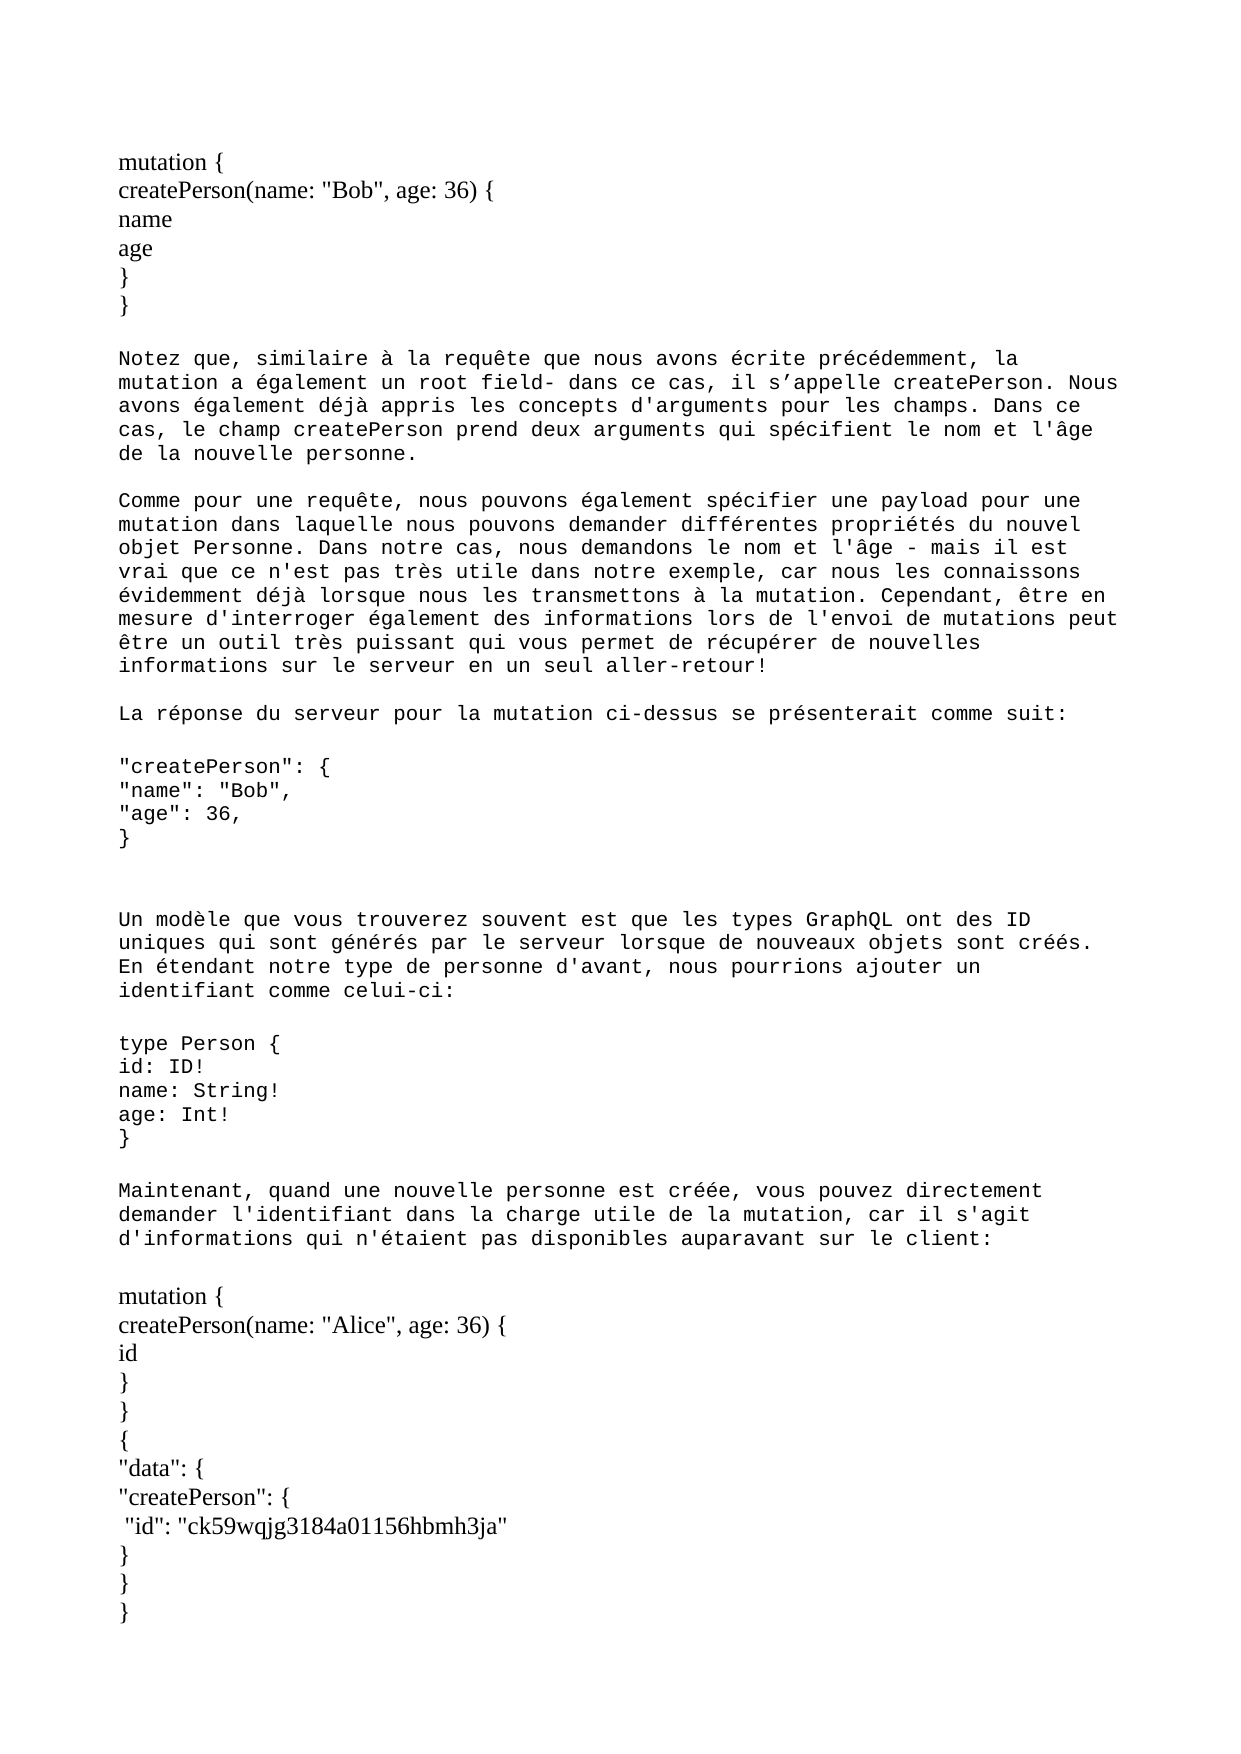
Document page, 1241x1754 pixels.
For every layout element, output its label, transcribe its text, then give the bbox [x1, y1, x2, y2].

text name: String! [118, 1080, 1122, 1104]
text "createPerson": { [118, 756, 1122, 779]
text Maintenant, quand une nouvelle personne est créée, vous pouvez directement demander l'identifiant dans la charge utile de la mutation, car il s'agit d'informations qui n'étaient pas disponibles auparavant sur le client: [118, 1181, 1122, 1251]
text "createPerson": { [118, 1482, 1122, 1511]
text "id": "ck59wqjg3184a01156hbmh3ja" [118, 1511, 1122, 1540]
text id [118, 1338, 1122, 1367]
text createPerson(name: "Alice", age: 36) { [118, 1310, 1122, 1338]
text } [118, 1540, 1122, 1568]
text } [118, 1127, 1122, 1151]
text } [118, 1396, 1122, 1425]
text La réponse du serveur pour la mutation ci-dessus se présenterait comme suit: [118, 703, 1122, 726]
text "age": 36, [118, 803, 1122, 827]
text createPerson(name: "Bob", age: 36) { [118, 176, 1122, 204]
text } [118, 1367, 1122, 1396]
text "data": { [118, 1453, 1122, 1482]
text } [118, 1597, 1122, 1626]
text age: Int! [118, 1104, 1122, 1127]
text id: ID! [118, 1056, 1122, 1080]
text age [118, 233, 1122, 262]
text { [118, 1425, 1122, 1453]
text Un modèle que vous trouverez souvent est que les types GraphQL ont des ID uniques qui sont générés par le serveur lorsque de nouveaux objets sont créés. En étendant notre type de personne d'avant, nous pourrions ajouter un identifiant comme celui-ci: [118, 909, 1122, 1003]
text "name": "Bob", [118, 779, 1122, 803]
text type Person { [118, 1033, 1122, 1056]
text Notez que, similaire à la requête que nous avons écrite précédemment, la mutation a également un root field- dans ce cas, il s’appelle createPerson. Nous avons également déjà appris les concepts d'arguments pour les champs. Dans ce cas, le champ createPerson prend deux arguments qui spécifient le nom et l'âge de la nouvelle personne. [118, 348, 1122, 466]
text } [118, 827, 1122, 851]
text } [118, 262, 1122, 291]
text } [118, 291, 1122, 319]
text mutation { [118, 1281, 1122, 1310]
text } [118, 1568, 1122, 1597]
text Comme pour une requête, nous pouvons également spécifier une payload pour une mutation dans laquelle nous pouvons demander différentes propriétés du nouvel objet Personne. Dans notre cas, nous demandons le nom et l'âge - mais il est vrai que ce n'est pas très utile dans notre exemple, car nous les connaissons évidemment déjà lorsque nous les transmettons à la mutation. Cependant, être en mesure d'interroger également des informations lors de l'envoi de mutations peut être un outil très puissant qui vous permet de récupérer de nouvelles informations sur le serveur en un seul aller-retour! [118, 490, 1122, 679]
text mutation { [118, 147, 1122, 176]
text name [118, 204, 1122, 233]
